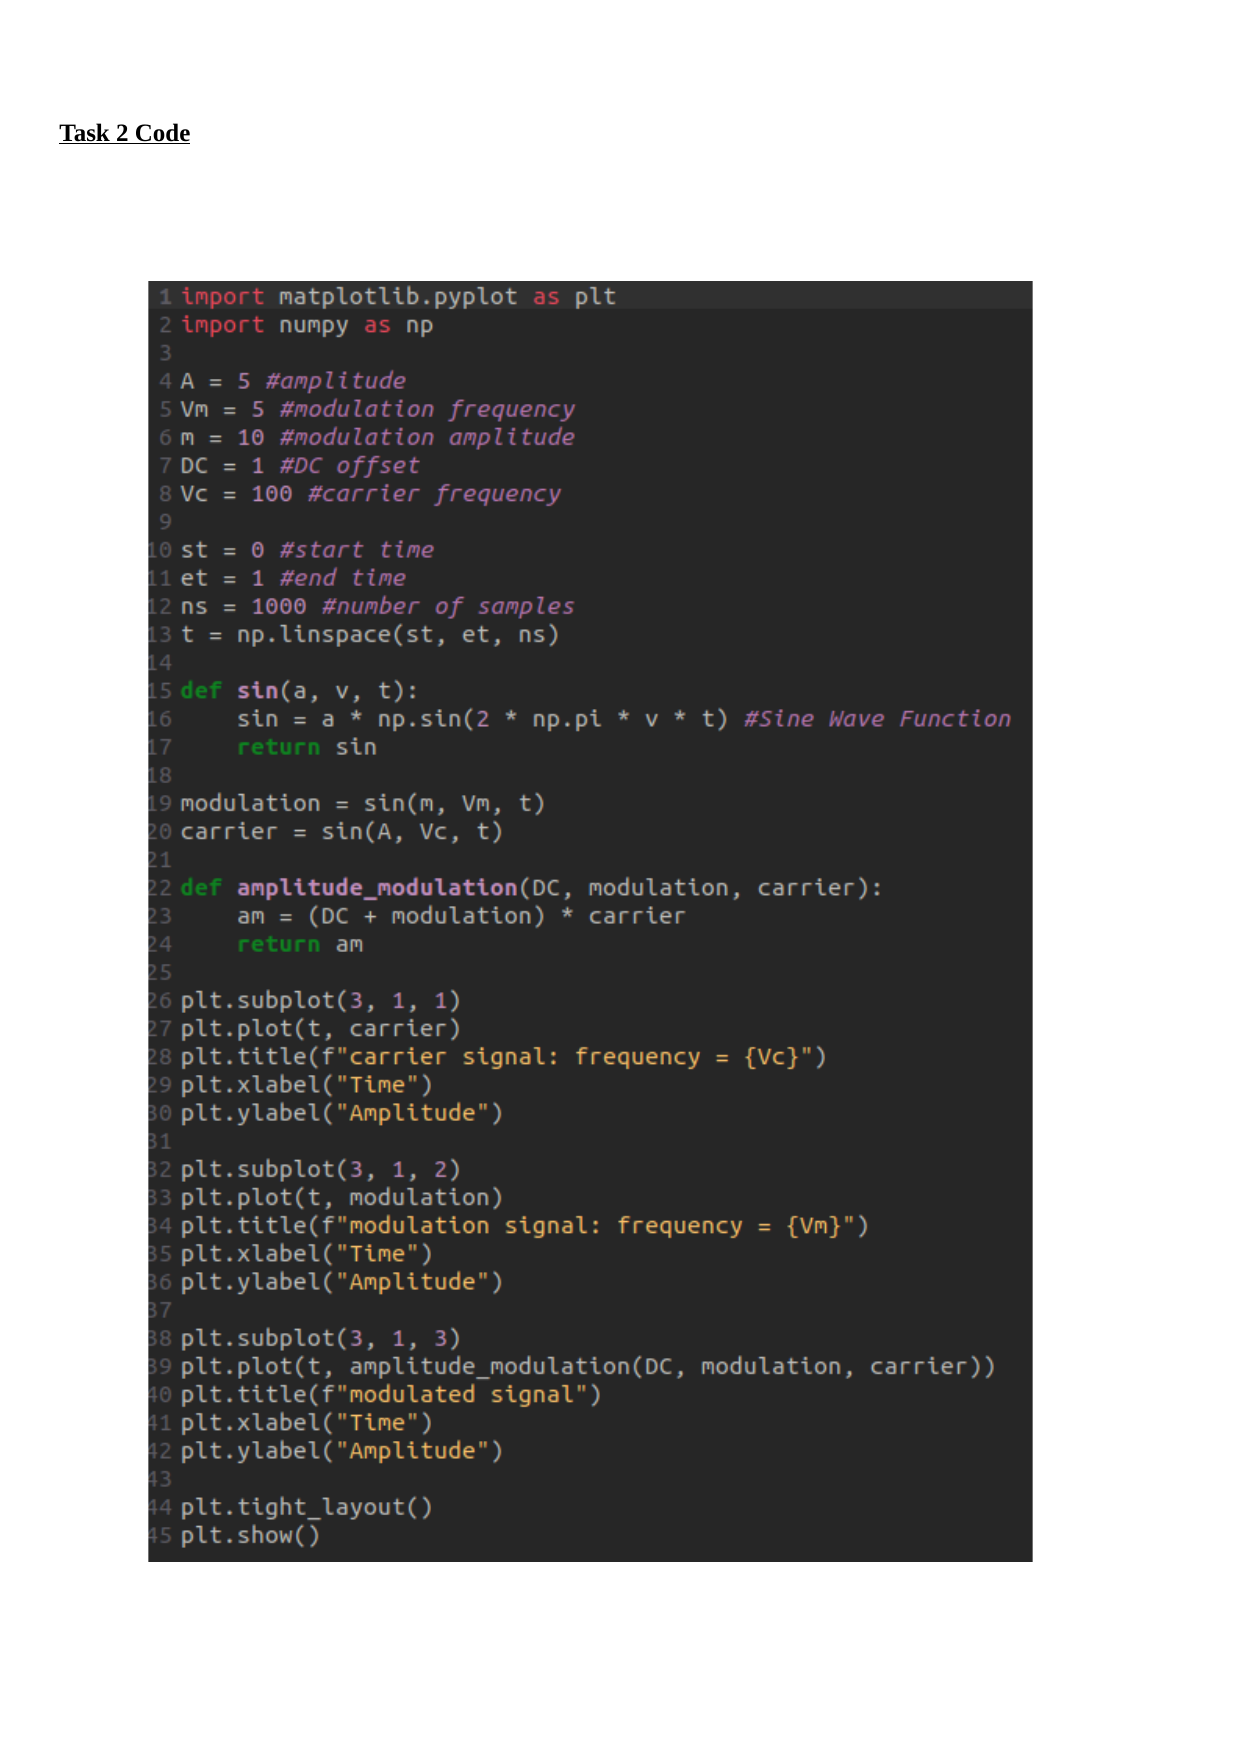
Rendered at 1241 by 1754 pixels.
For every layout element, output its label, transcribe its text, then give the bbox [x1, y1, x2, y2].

picture [148, 281, 1033, 1562]
text Task 2 Code [59, 118, 1122, 147]
